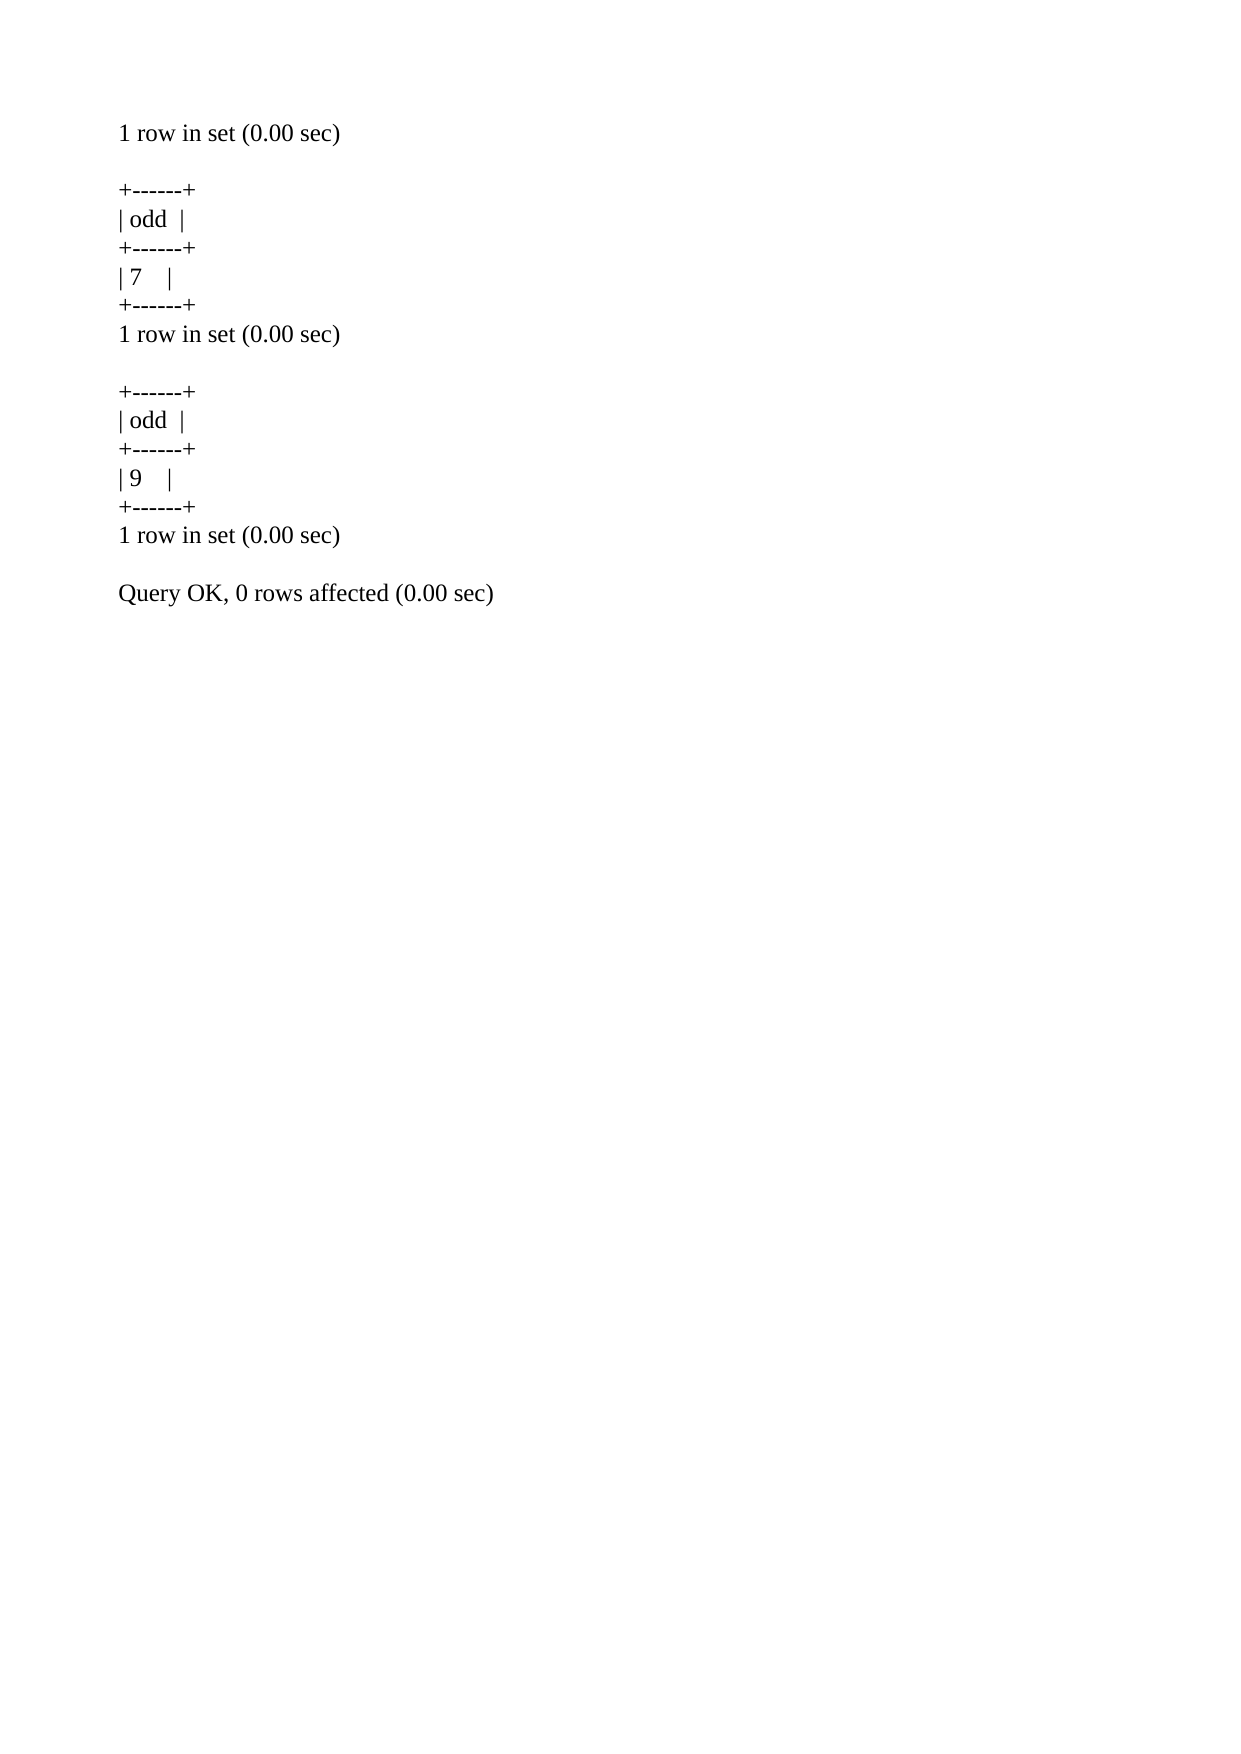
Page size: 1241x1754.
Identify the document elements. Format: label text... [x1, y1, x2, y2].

text | odd | [118, 204, 1122, 233]
text +------+ [118, 176, 1122, 204]
text +------+ [118, 492, 1122, 521]
text +------+ [118, 291, 1122, 319]
text | 7 | [118, 262, 1122, 291]
text | 9 | [118, 463, 1122, 492]
text 1 row in set (0.00 sec) [118, 118, 1122, 147]
text +------+ [118, 434, 1122, 463]
text +------+ [118, 233, 1122, 262]
text | odd | [118, 406, 1122, 434]
text 1 row in set (0.00 sec) [118, 521, 1122, 549]
text +------+ [118, 377, 1122, 406]
text Query OK, 0 rows affected (0.00 sec) [118, 578, 1122, 607]
text 1 row in set (0.00 sec) [118, 319, 1122, 348]
